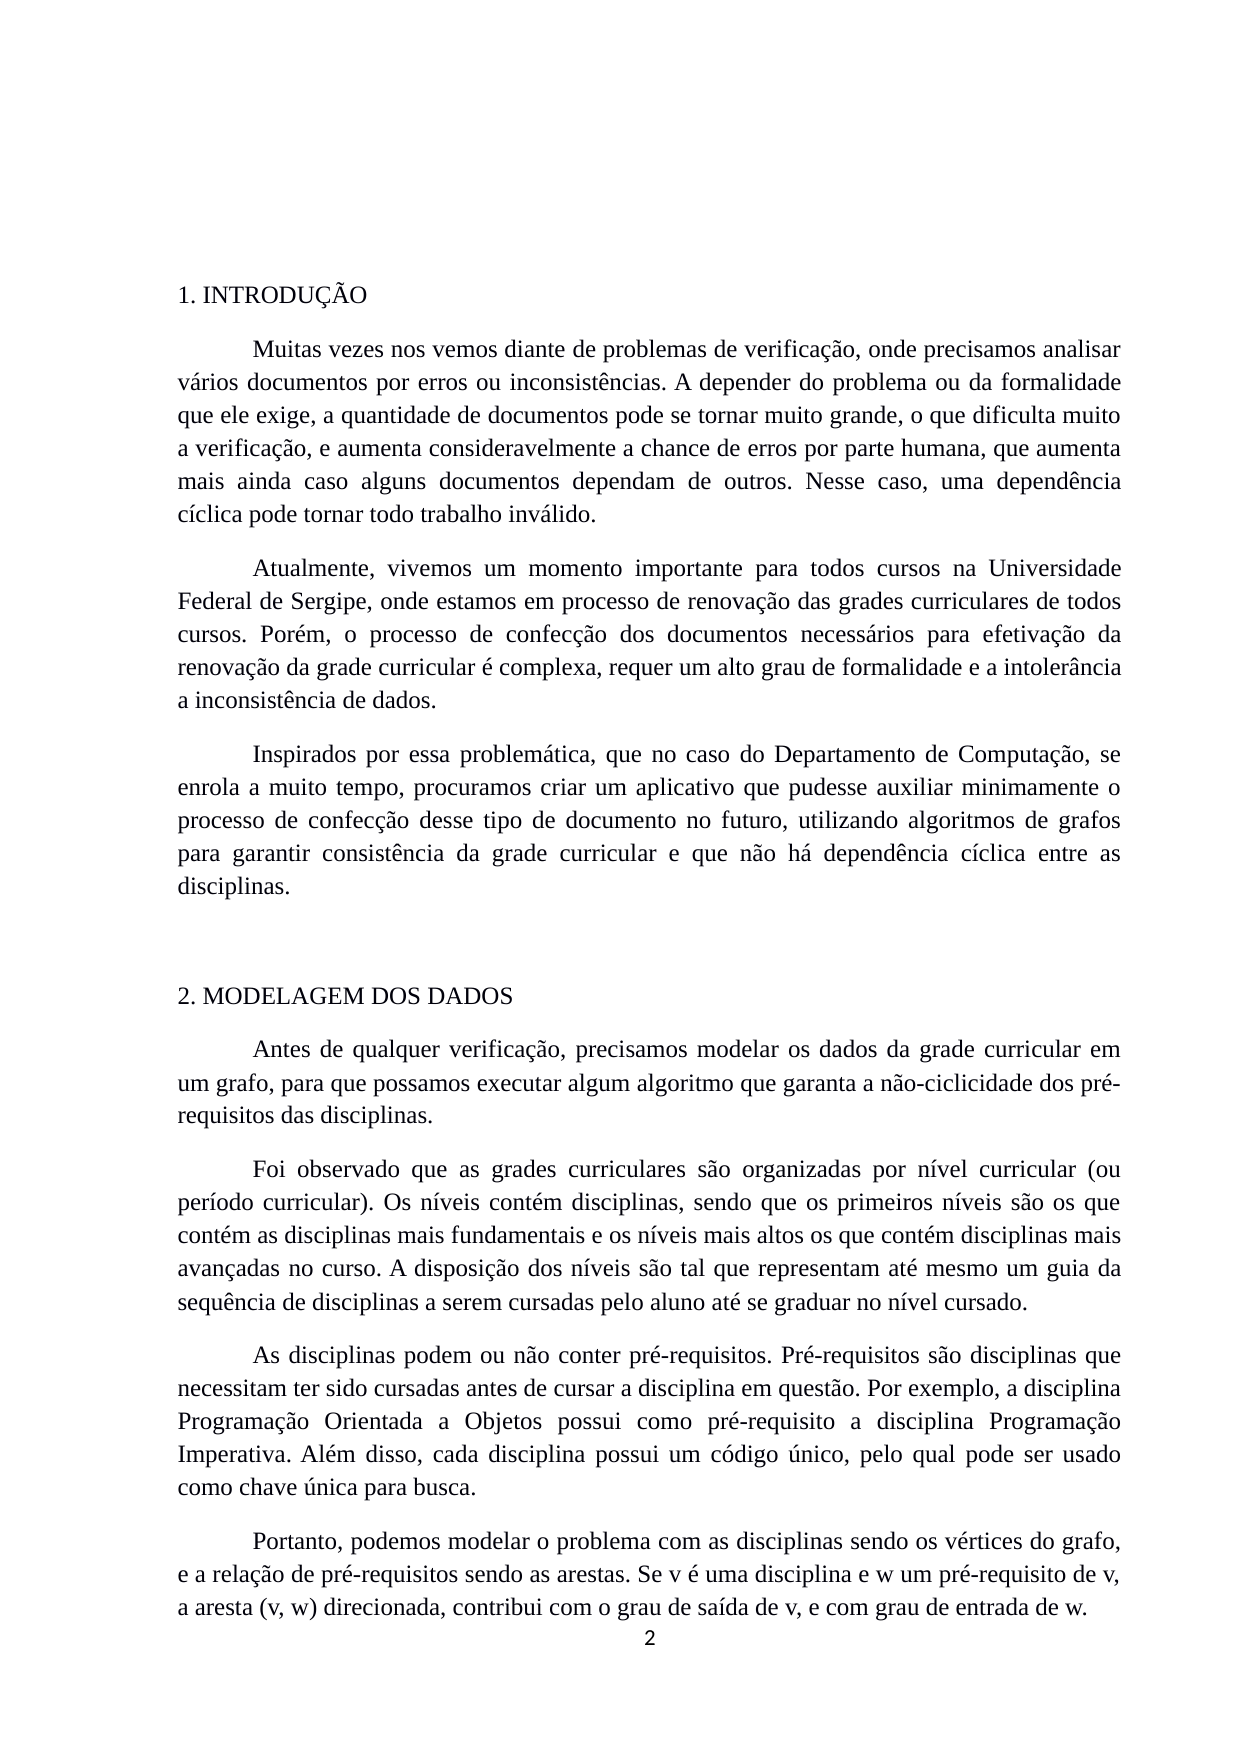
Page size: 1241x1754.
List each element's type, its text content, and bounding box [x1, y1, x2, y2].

text Inspirados por essa problemática, que no caso do Departamento de Computação, se enrola a muito tempo, procuramos criar um aplicativo que pudesse auxiliar minimamente o processo de confecção desse tipo de documento no futuro, utilizando algoritmos de grafos para garantir consistência da grade curricular e que não há dependência cíclica entre as disciplinas. [177, 739, 1122, 900]
text 2. MODELAGEM DOS DADOS [177, 981, 1122, 1009]
text Portanto, podemos modelar o problema com as disciplinas sendo os vértices do grafo, e a relação de pré-requisitos sendo as arestas. Se v é uma disciplina e w um pré-requisito de v, a aresta (v, w) direcionada, contribui com o grau de saída de v, e com grau de entrada de w. [177, 1526, 1122, 1621]
text 1. INTRODUÇÃO [177, 280, 1122, 309]
text Antes de qualquer verificação, precisamos modelar os dados da grade curricular em um grafo, para que possamos executar algum algoritmo que garanta a não-ciclicidade dos pré-requisitos das disciplinas. [177, 1034, 1122, 1129]
text Atualmente, vivemos um momento importante para todos cursos na Universidade Federal de Sergipe, onde estamos em processo de renovação das grades curriculares de todos cursos. Porém, o processo de confecção dos documentos necessários para efetivação da renovação da grade curricular é complexa, requer um alto grau de formalidade e a intolerância a inconsistência de dados. [177, 553, 1122, 714]
text Muitas vezes nos vemos diante de problemas de verificação, onde precisamos analisar vários documentos por erros ou inconsistências. A depender do problema ou da formalidade que ele exige, a quantidade de documentos pode se tornar muito grande, o que dificulta muito a verificação, e aumenta consideravelmente a chance de erros por parte humana, que aumenta mais ainda caso alguns documentos dependam de outros. Nesse caso, uma dependência cíclica pode tornar todo trabalho inválido. [177, 334, 1122, 528]
text As disciplinas podem ou não conter pré-requisitos. Pré-requisitos são disciplinas que necessitam ter sido cursadas antes de cursar a disciplina em questão. Por exemplo, a disciplina Programação Orientada a Objetos possui como pré-requisito a disciplina Programação Imperativa. Além disso, cada disciplina possui um código único, pelo qual pode ser usado como chave única para busca. [177, 1340, 1122, 1501]
text Foi observado que as grades curriculares são organizadas por nível curricular (ou período curricular). Os níveis contém disciplinas, sendo que os primeiros níveis são os que contém as disciplinas mais fundamentais e os níveis mais altos os que contém disciplinas mais avançadas no curso. A disposição dos níveis são tal que representam até mesmo um guia da sequência de disciplinas a serem cursadas pelo aluno até se graduar no nível cursado. [177, 1154, 1122, 1315]
